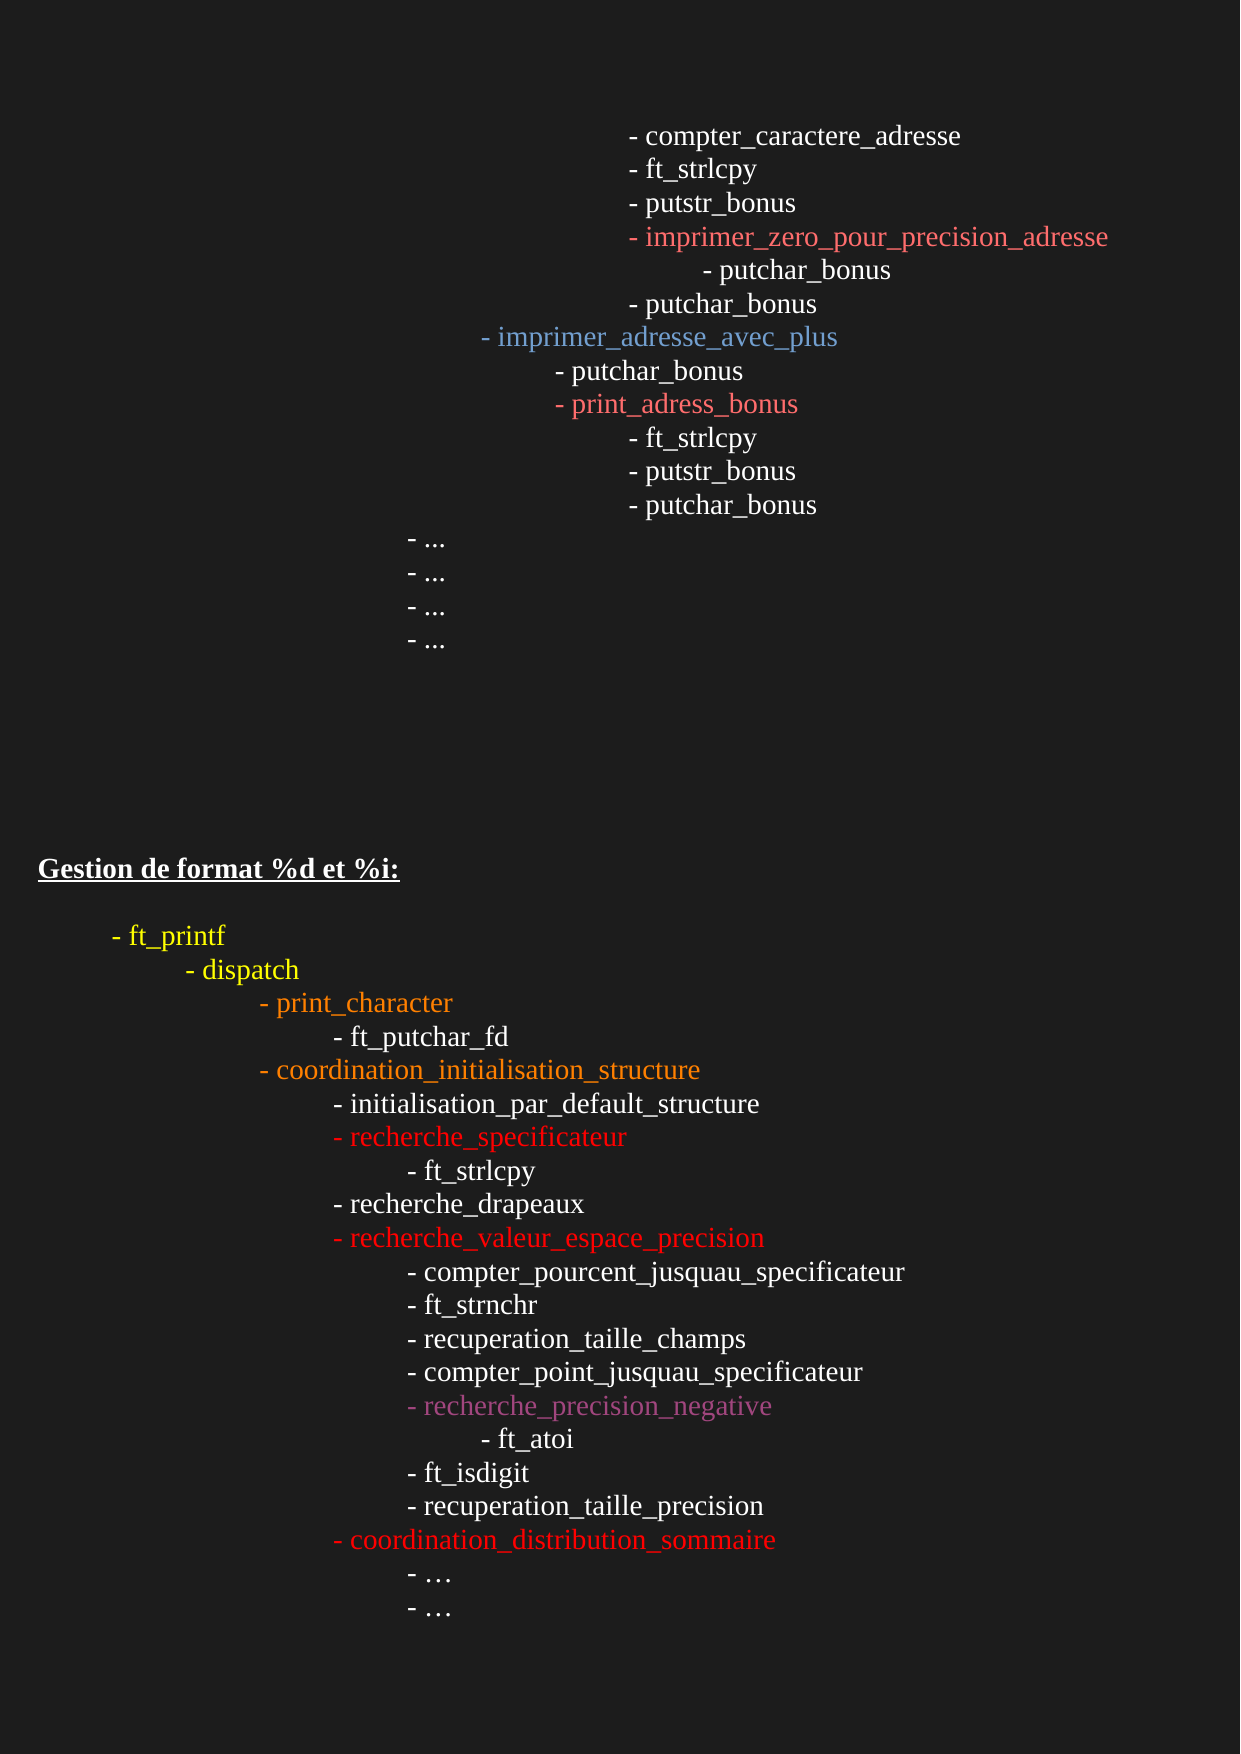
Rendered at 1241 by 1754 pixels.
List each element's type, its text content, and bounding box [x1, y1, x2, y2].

text - ... [37, 554, 1212, 588]
text - recuperation_taille_champs [37, 1321, 1212, 1354]
text - putstr_bonus [37, 185, 1212, 219]
text - initialisation_par_default_structure [37, 1086, 1212, 1119]
text - ft_putchar_fd [37, 1019, 1212, 1052]
text - recherche_drapeaux [37, 1187, 1212, 1220]
text - ft_strnchr [37, 1287, 1212, 1321]
text - compter_caractere_adresse [37, 118, 1212, 152]
text - print_character [37, 985, 1212, 1019]
text - dispatch [37, 952, 1212, 985]
text - … [37, 1556, 1212, 1589]
text - ft_printf [37, 918, 1212, 952]
text - putchar_bonus [37, 252, 1212, 286]
text - compter_pourcent_jusquau_specificateur [37, 1254, 1212, 1287]
text - imprimer_zero_pour_precision_adresse [37, 219, 1212, 252]
text - putchar_bonus [37, 487, 1212, 521]
text - ft_strlcpy [37, 152, 1212, 185]
text - recherche_valeur_espace_precision [37, 1220, 1212, 1254]
text - coordination_distribution_sommaire [37, 1522, 1212, 1556]
text - ... [37, 521, 1212, 554]
text - imprimer_adresse_avec_plus [37, 319, 1212, 353]
text - recherche_precision_negative [37, 1388, 1212, 1421]
text - ... [37, 621, 1212, 655]
text - ft_atoi [37, 1421, 1212, 1455]
text - putchar_bonus [37, 353, 1212, 386]
text - ft_strlcpy [37, 420, 1212, 453]
text - compter_point_jusquau_specificateur [37, 1354, 1212, 1388]
text Gestion de format %d et %i: [37, 851, 1212, 885]
text - ft_isdigit [37, 1455, 1212, 1488]
text - print_adress_bonus [37, 386, 1212, 420]
text - putstr_bonus [37, 453, 1212, 487]
text - ft_strlcpy [37, 1153, 1212, 1187]
text - ... [37, 588, 1212, 621]
text - recherche_specificateur [37, 1119, 1212, 1153]
text - recuperation_taille_precision [37, 1488, 1212, 1522]
text - putchar_bonus [37, 286, 1212, 319]
text - coordination_initialisation_structure [37, 1052, 1212, 1086]
text - … [37, 1589, 1212, 1623]
